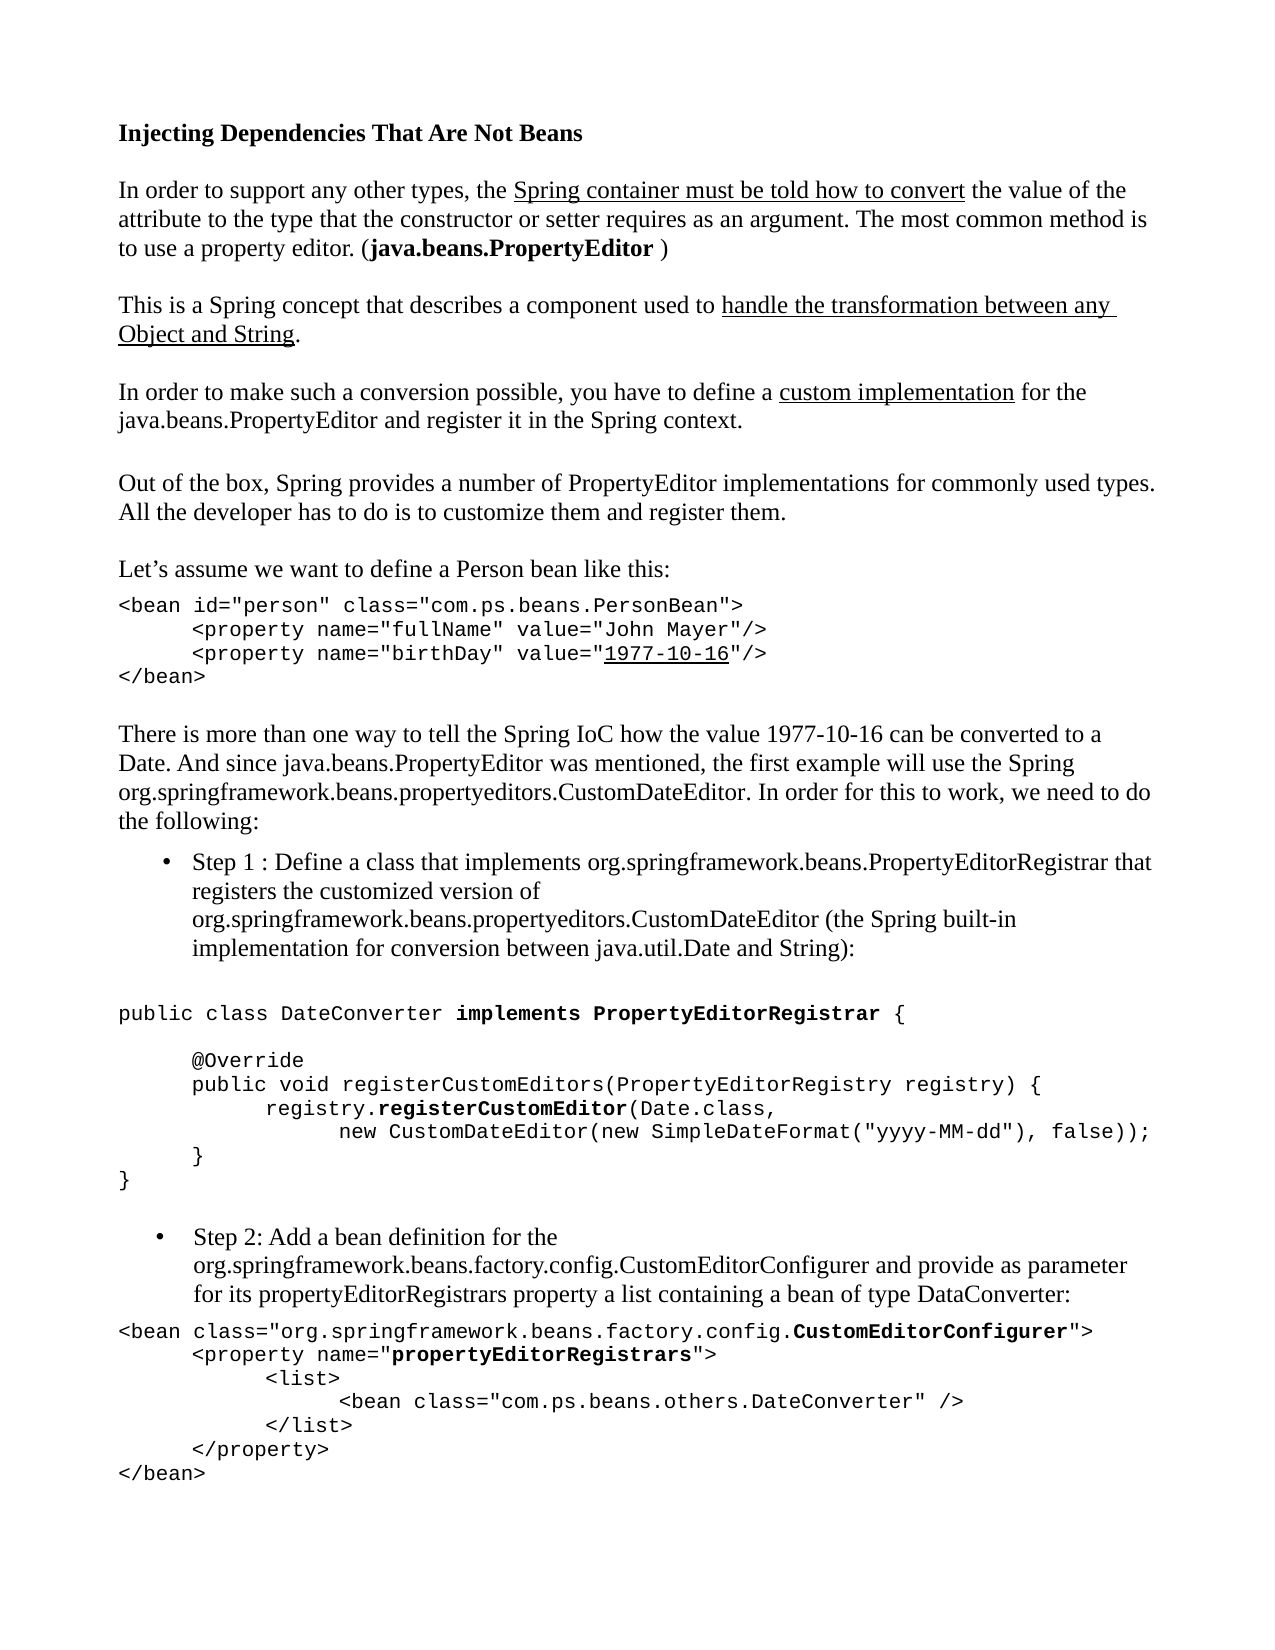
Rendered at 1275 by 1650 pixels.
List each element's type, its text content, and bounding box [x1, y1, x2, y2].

text Injecting Dependencies That Are Not Beans [118, 118, 1157, 147]
text } [118, 1145, 1157, 1169]
text public class DateConverter implements PropertyEditorRegistrar { [118, 1003, 1157, 1027]
text <property name="birthDay" value="1977-10-16"/> [118, 643, 1157, 666]
text In order to support any other types, the Spring container must be told how to convert the value of the attribute to the type that the constructor or setter requires as an argument. The most common method is to use a property editor. (java.beans.PropertyEditor ) [118, 176, 1157, 262]
text </property> [118, 1439, 1157, 1462]
text This is a Spring concept that describes a component used to handle the transformation between any Object and String. [118, 291, 1157, 348]
text </list> [118, 1415, 1157, 1439]
text new CustomDateEditor(new SimpleDateFormat("yyyy-MM-dd"), false)); [118, 1121, 1157, 1145]
text <bean class="org.springframework.beans.factory.config.CustomEditorConfigurer"> [118, 1321, 1157, 1344]
text Let’s assume we want to define a Person bean like this: [118, 554, 1157, 583]
list Step 1 : Define a class that implements org.springframework.beans.PropertyEditorRegistrar that registers the customized version of org.springframework.beans.propertyeditors.CustomDateEditor (the Spring built-in implementation for conversion between java.util.Date and String): [162, 847, 1157, 962]
list Step 2: Add a bean definition for the org.springframework.beans.factory.config.CustomEditorConfigurer and provide as parameter for its propertyEditorRegistrars property a list containing a bean of type DataConverter: [156, 1222, 1157, 1308]
text @Override [118, 1051, 1157, 1074]
text <property name="propertyEditorRegistrars"> [118, 1344, 1157, 1368]
text registry.registerCustomEditor(Date.class, [118, 1098, 1157, 1121]
text public void registerCustomEditors(PropertyEditorRegistry registry) { [118, 1074, 1157, 1098]
text Out of the box, Spring provides a number of PropertyEditor implementations for commonly used types. All the developer has to do is to customize them and register them. [118, 463, 1157, 525]
text In order to make such a conversion possible, you have to define a custom implementation for the java.beans.PropertyEditor and register it in the Spring context. [118, 377, 1157, 434]
text <property name="fullName" value="John Mayer"/> [118, 619, 1157, 643]
text } [118, 1169, 1157, 1192]
text There is more than one way to tell the Spring IoC how the value 1977-10-16 can be converted to a Date. And since java.beans.PropertyEditor was mentioned, the first example will use the Spring org.springframework.beans.propertyeditors.CustomDateEditor. In order for this to work, we need to do the following: [118, 719, 1157, 834]
text </bean> [118, 666, 1157, 690]
text </bean> [118, 1462, 1157, 1486]
text <list> [118, 1368, 1157, 1392]
text <bean class="com.ps.beans.others.DateConverter" /> [118, 1392, 1157, 1415]
text <bean id="person" class="com.ps.beans.PersonBean"> [118, 595, 1157, 619]
